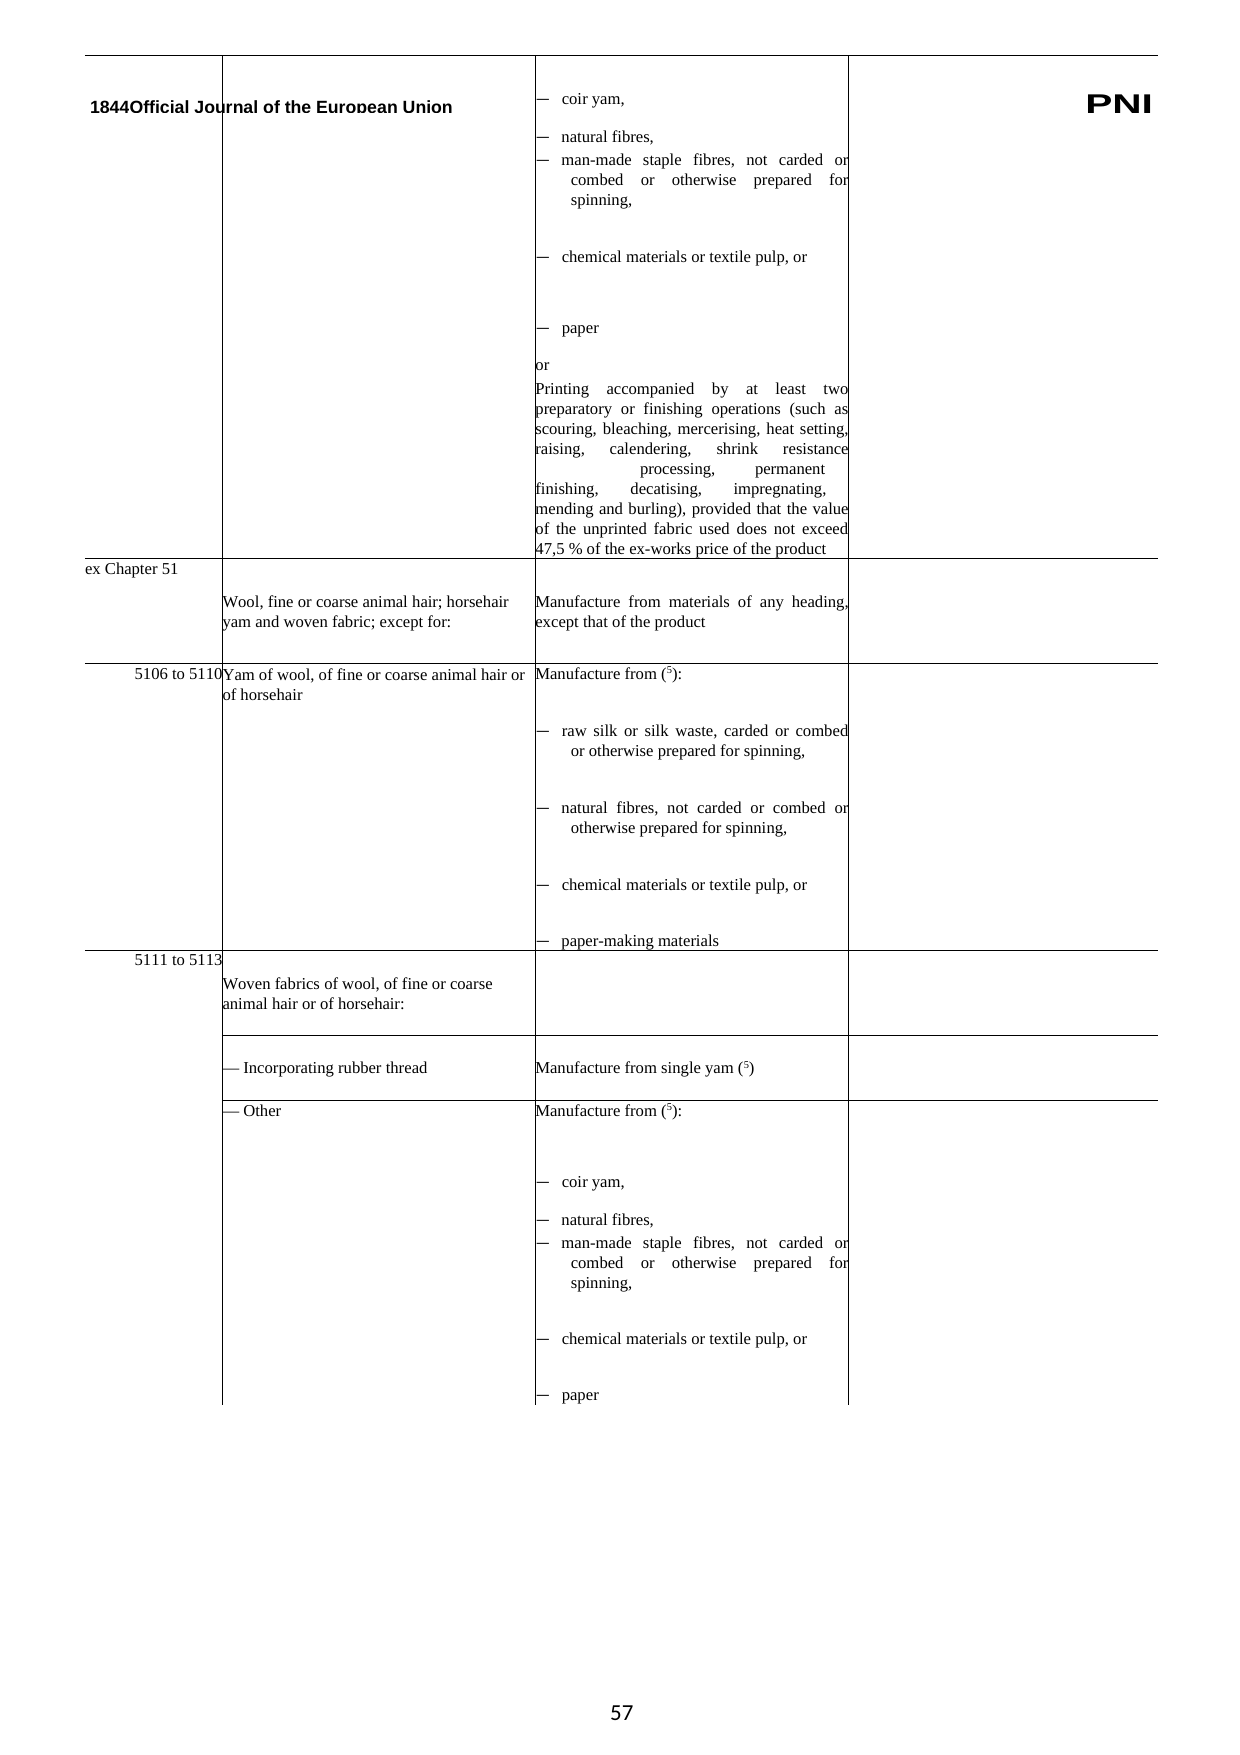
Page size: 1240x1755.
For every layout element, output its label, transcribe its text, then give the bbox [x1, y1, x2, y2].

table_cell [85, 56, 222, 558]
table_cell Manufacture from (5): raw silk or silk waste, carded or combed or otherwise prepared for spinning, natural fibres, not carded or combed or otherwise prepared for spinning, chemical materials or textile pulp, or paper-making materials [536, 664, 848, 950]
table_cell ex Chapter 51 [85, 559, 222, 663]
table_cell Wool, fine or coarse animal hair; horsehair yam and woven fabric; except for: [223, 559, 535, 663]
table_cell [849, 951, 1158, 1035]
table_cell [849, 1101, 1158, 1404]
table_cell Manufacture from materials of any heading, except that of the product [536, 559, 848, 663]
table_cell Woven fabrics of wool, of fine or coarse animal hair or of horsehair: [223, 951, 535, 1035]
table_cell Yam of wool, of fine or coarse animal hair or of horsehair [223, 664, 535, 950]
table_cell Manufacture from (5): coir yam, natural fibres, man-made staple fibres, not carded or combed or otherwise prepared for spinning, chemical materials or textile pulp, or paper [536, 1101, 848, 1404]
table_cell [536, 951, 848, 1035]
table_cell — Other [223, 113, 535, 558]
table_cell [849, 559, 1158, 663]
table_cell [849, 1036, 1158, 1100]
table_cell — Incorporating rubber thread [223, 1036, 535, 1100]
table_cell 5106 to 5110 [85, 664, 222, 950]
table_cell — Other [223, 1101, 535, 1404]
table_cell Manufacture from (5): coir yam, natural fibres, man-made staple fibres, not carded or combed or otherwise prepared for spinning, chemical materials or textile pulp, or paper or Printing accompanied by at least two preparatory or finishing operations (such as scouring, bleaching, mercerising, heat setting, raising, calendering, shrink resistance processing, permanent finishing, decatising, impregnating, mending and burling), provided that the value of the unprinted fabric used does not exceed 47,5 % of the ex-works price of the product [536, 113, 848, 558]
table_cell 5111 to 5113 [85, 951, 222, 1404]
table_cell [849, 664, 1158, 950]
table_cell [849, 56, 1158, 558]
table_cell Manufacture from single yam (5) [536, 1036, 848, 1100]
table_cell — Other [223, 56, 535, 88]
